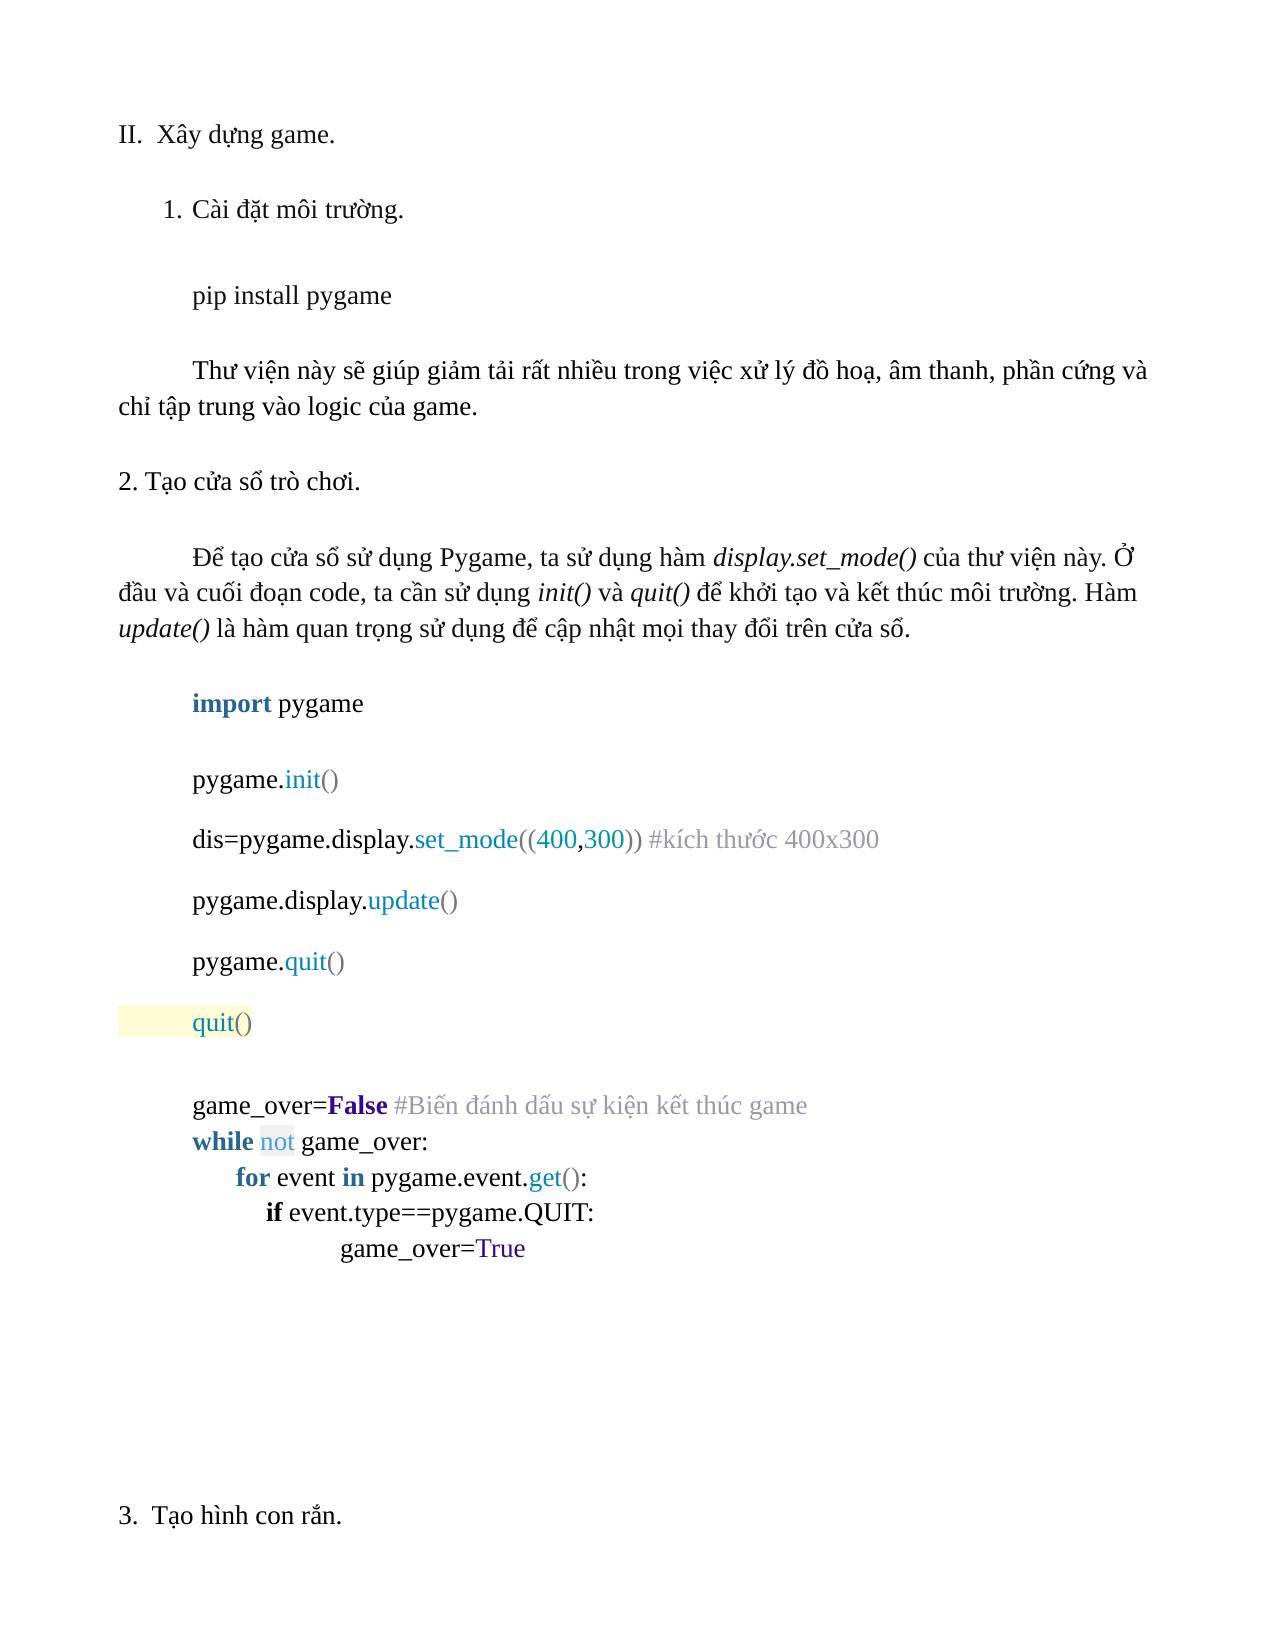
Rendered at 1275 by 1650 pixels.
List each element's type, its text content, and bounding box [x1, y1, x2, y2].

text pygame.init() [118, 763, 1157, 794]
text for event in pygame.event.get(): [118, 1161, 1157, 1192]
text if event.type==pygame.QUIT: [118, 1196, 1157, 1227]
text pygame.display.update() [118, 884, 1157, 916]
text while not game_over: [118, 1125, 1157, 1156]
text game_over=True [118, 1232, 1157, 1263]
text 2. Tạo cửa sổ trò chơi. [118, 466, 1157, 497]
text dis=pygame.display.set_mode((400,300)) #kích thước 400x300 [118, 824, 1157, 855]
text game_over=False #Biến đánh dấu sự kiện kết thúc game [118, 1089, 1157, 1120]
text quit() [118, 1006, 1157, 1037]
text pip install pygame [118, 279, 1157, 310]
text pygame.quit() [118, 945, 1157, 976]
text import pygame [118, 688, 1157, 719]
list Cài đặt môi trường. [162, 193, 1157, 224]
text II. Xây dựng game. [118, 118, 1157, 149]
text 3. Tạo hình con rắn. [118, 1499, 1157, 1530]
text Thư viện này sẽ giúp giảm tải rất nhiều trong việc xử lý đồ hoạ, âm thanh, phần cứng và chỉ tập trung vào logic của game. [118, 354, 1157, 421]
text Để tạo cửa sổ sử dụng Pygame, ta sử dụng hàm display.set_mode() của thư viện này. Ở đầu và cuối đoạn code, ta cần sử dụng init() và quit() để khởi tạo và kết thúc môi trường. Hàm update() là hàm quan trọng sử dụng để cập nhật mọi thay đổi trên cửa sổ. [118, 541, 1157, 643]
